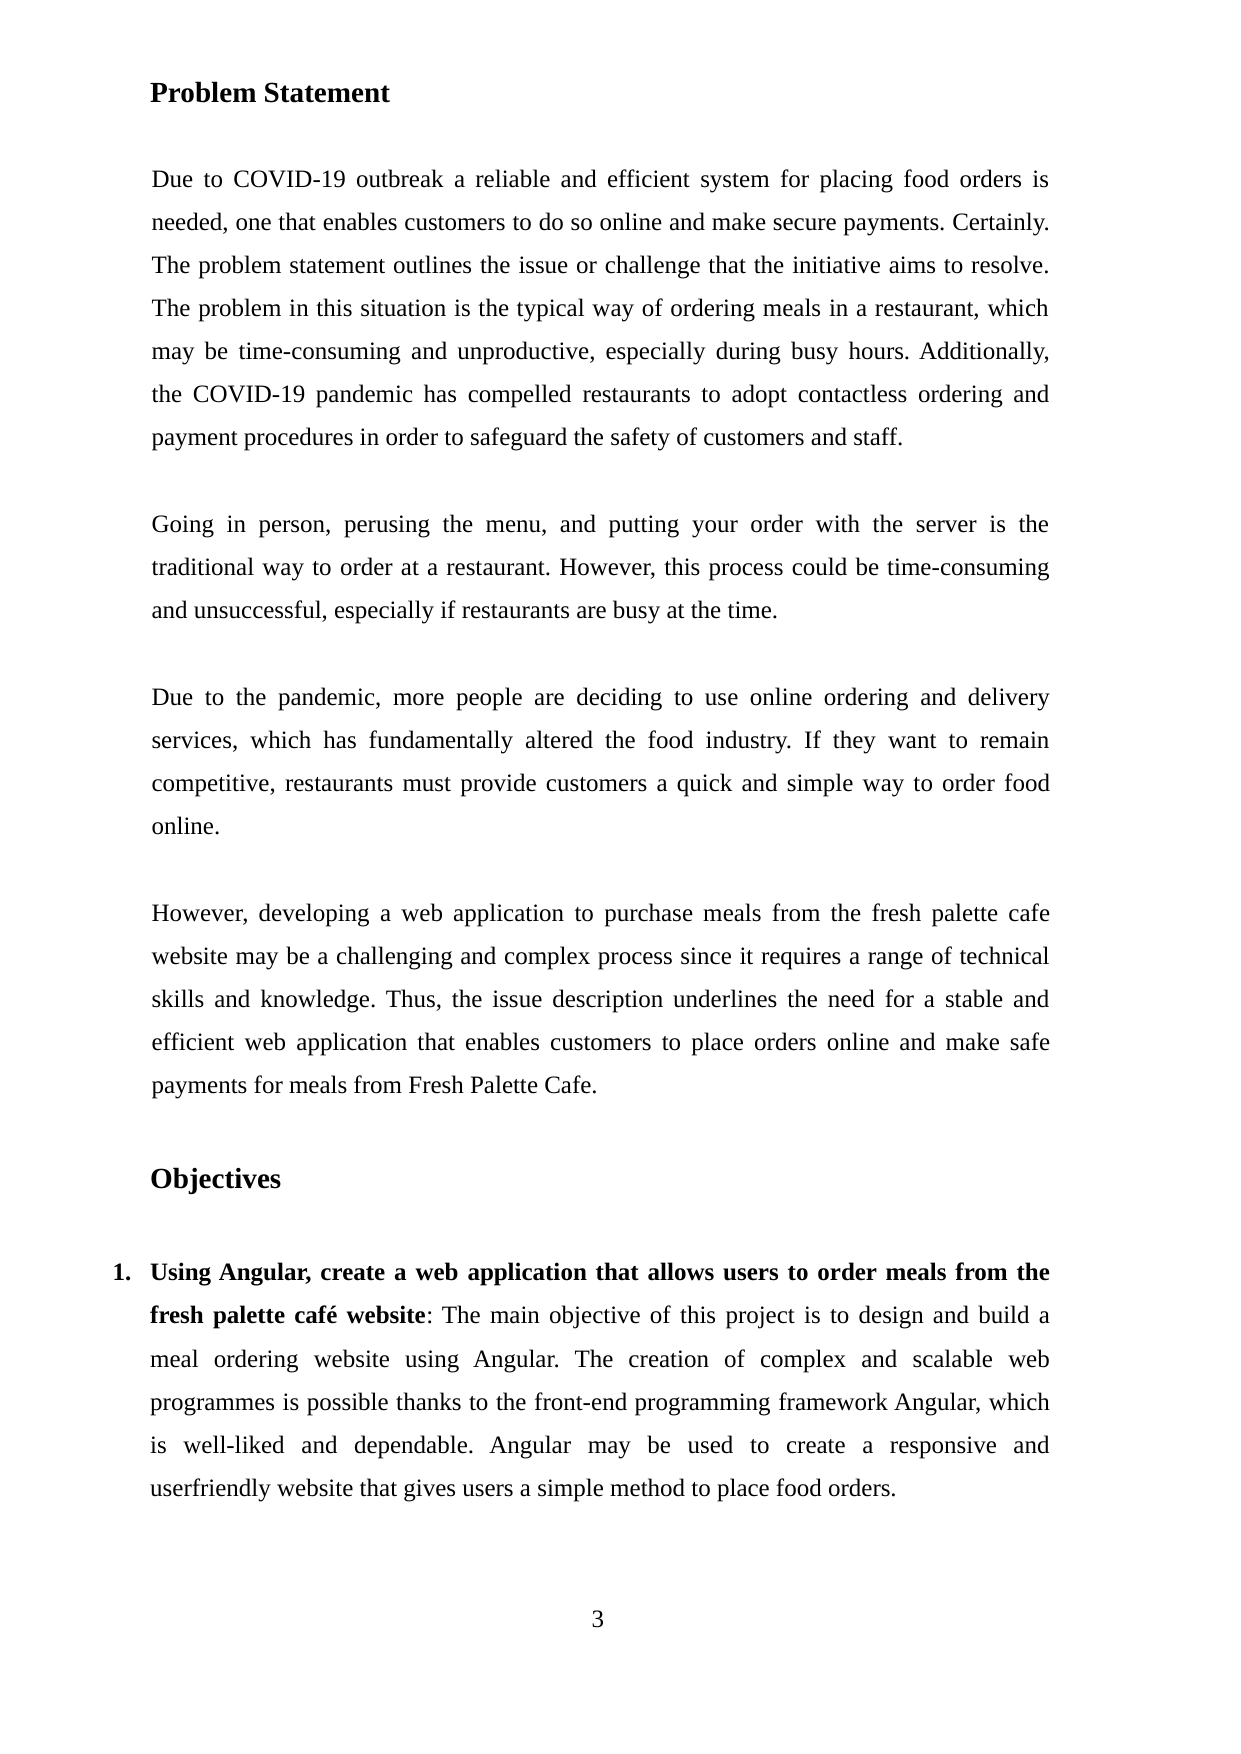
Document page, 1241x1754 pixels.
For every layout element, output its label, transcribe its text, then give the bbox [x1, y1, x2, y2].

list Using Angular, create a web application that allows users to order meals from the fresh palette café website: The main objective of this project is to design and build a meal ordering website using Angular. The creation of complex and scalable web programmes is possible thanks to the front-end programming framework Angular, which is well-liked and dependable. Angular may be used to create a responsive and userfriendly website that gives users a simple method to place food orders. [112, 1257, 1051, 1502]
text Due to the pandemic, more people are deciding to use online ordering and delivery services, which has fundamentally altered the food industry. If they want to remain competitive, restaurants must provide customers a quick and simple way to order food online. [151, 682, 1051, 840]
subtitle Objectives [150, 1161, 1090, 1194]
subtitle Problem Statement [150, 75, 1090, 108]
text Going in person, perusing the menu, and putting your order with the server is the traditional way to order at a restaurant. However, this process could be time-consuming and unsuccessful, especially if restaurants are busy at the time. [151, 509, 1051, 624]
text However, developing a web application to purchase meals from the fresh palette cafe website may be a challenging and complex process since it requires a range of technical skills and knowledge. Thus, the issue description underlines the need for a stable and efficient web application that enables customers to place orders online and make safe payments for meals from Fresh Palette Cafe. [151, 898, 1051, 1099]
text Due to COVID-19 outbreak a reliable and efficient system for placing food orders is needed, one that enables customers to do so online and make secure payments. Certainly. The problem statement outlines the issue or challenge that the initiative aims to resolve. The problem in this situation is the typical way of ordering meals in a restaurant, which may be time-consuming and unproductive, especially during busy hours. Additionally, the COVID-19 pandemic has compelled restaurants to adopt contactless ordering and payment procedures in order to safeguard the safety of customers and staff. [151, 164, 1051, 451]
